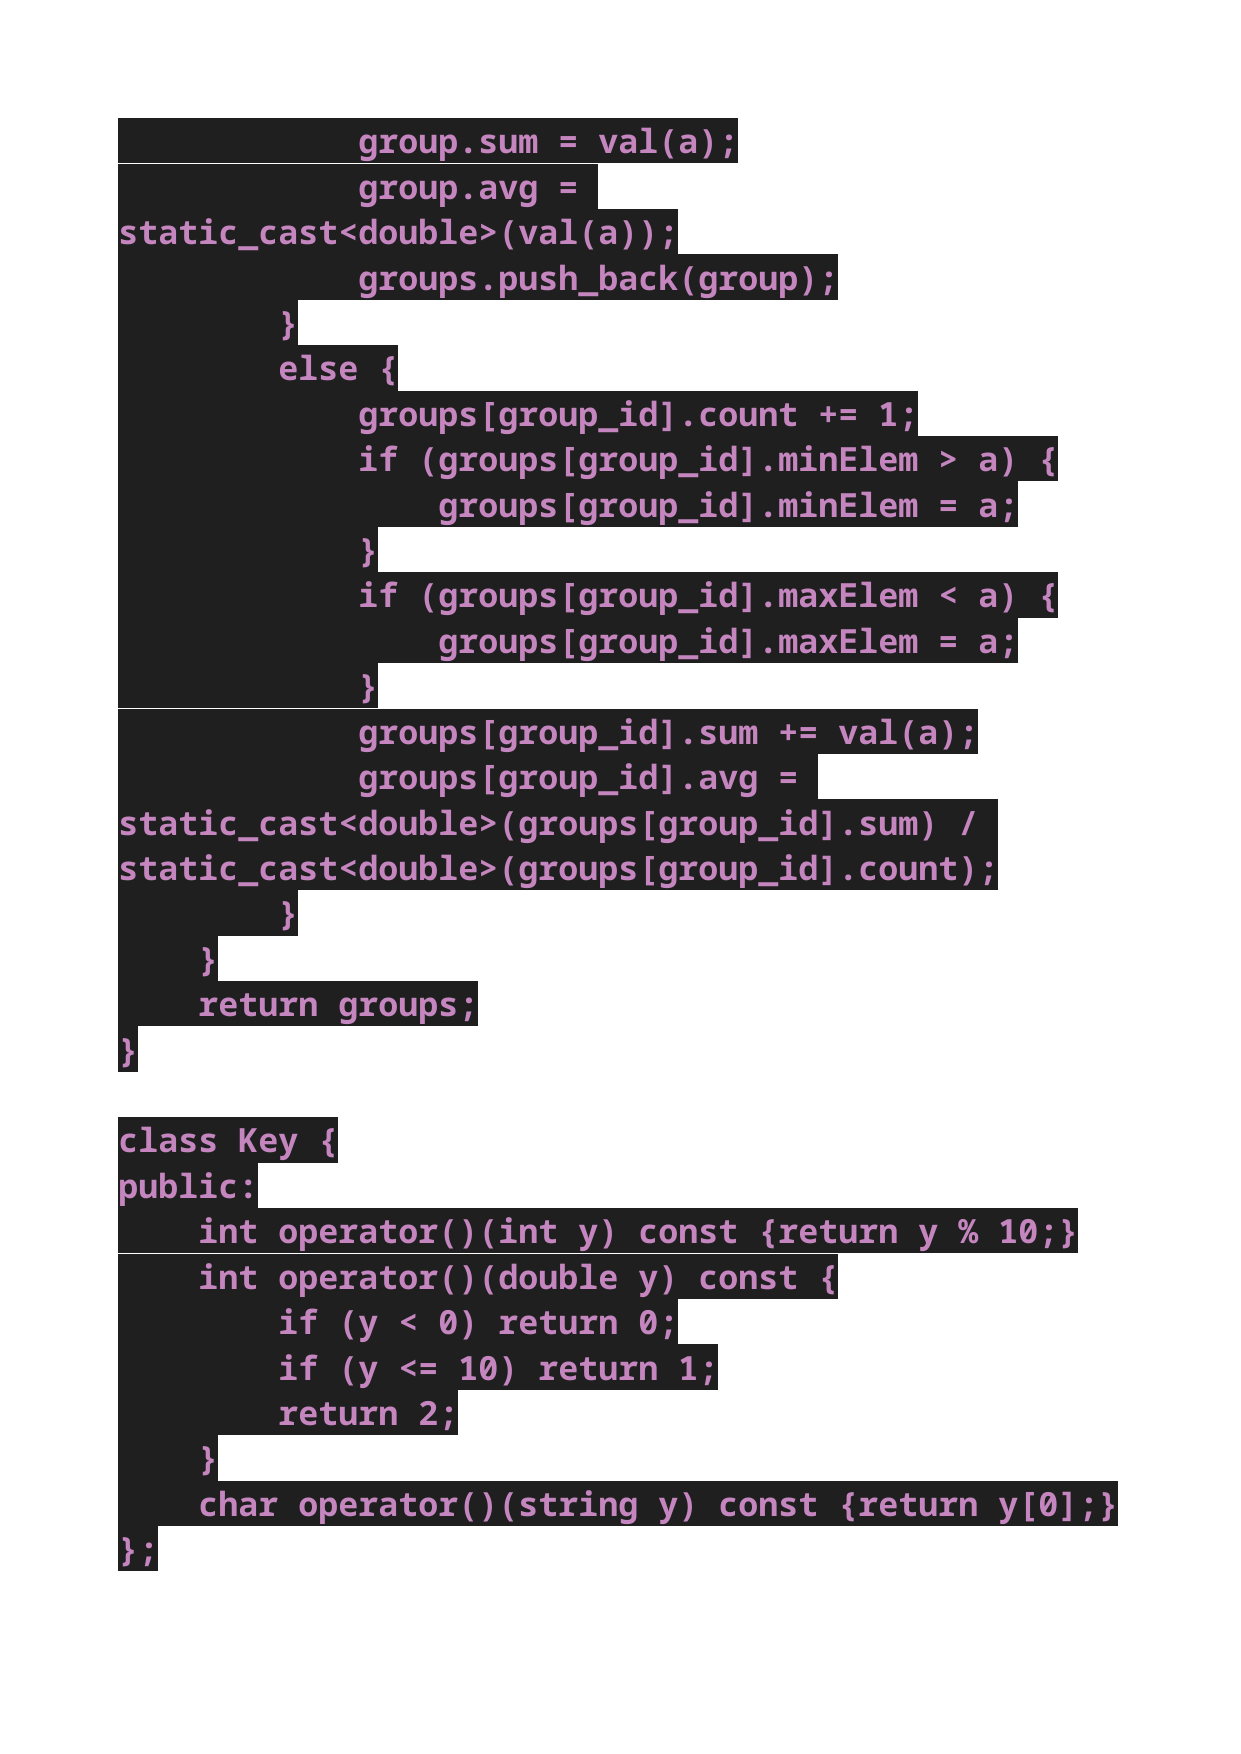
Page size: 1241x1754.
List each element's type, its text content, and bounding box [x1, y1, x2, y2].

text group.sum = val(a); group.avg = static_cast<double>(val(a)); groups.push_back(group); } else { groups[group_id].count += 1; if (groups[group_id].minElem > a) { groups[group_id].minElem = a; } if (groups[group_id].maxElem < a) { groups[group_id].maxElem = a; } groups[group_id].sum += val(a); groups[group_id].avg = static_cast<double>(groups[group_id].sum) / static_cast<double>(groups[group_id].count); } } return groups; } class Key { public: int operator()(int y) const {return y % 10;} int operator()(double y) const { if (y < 0) return 0; if (y <= 10) return 1; return 2; } char operator()(string y) const {return y[0];} }; [118, 118, 1122, 1617]
